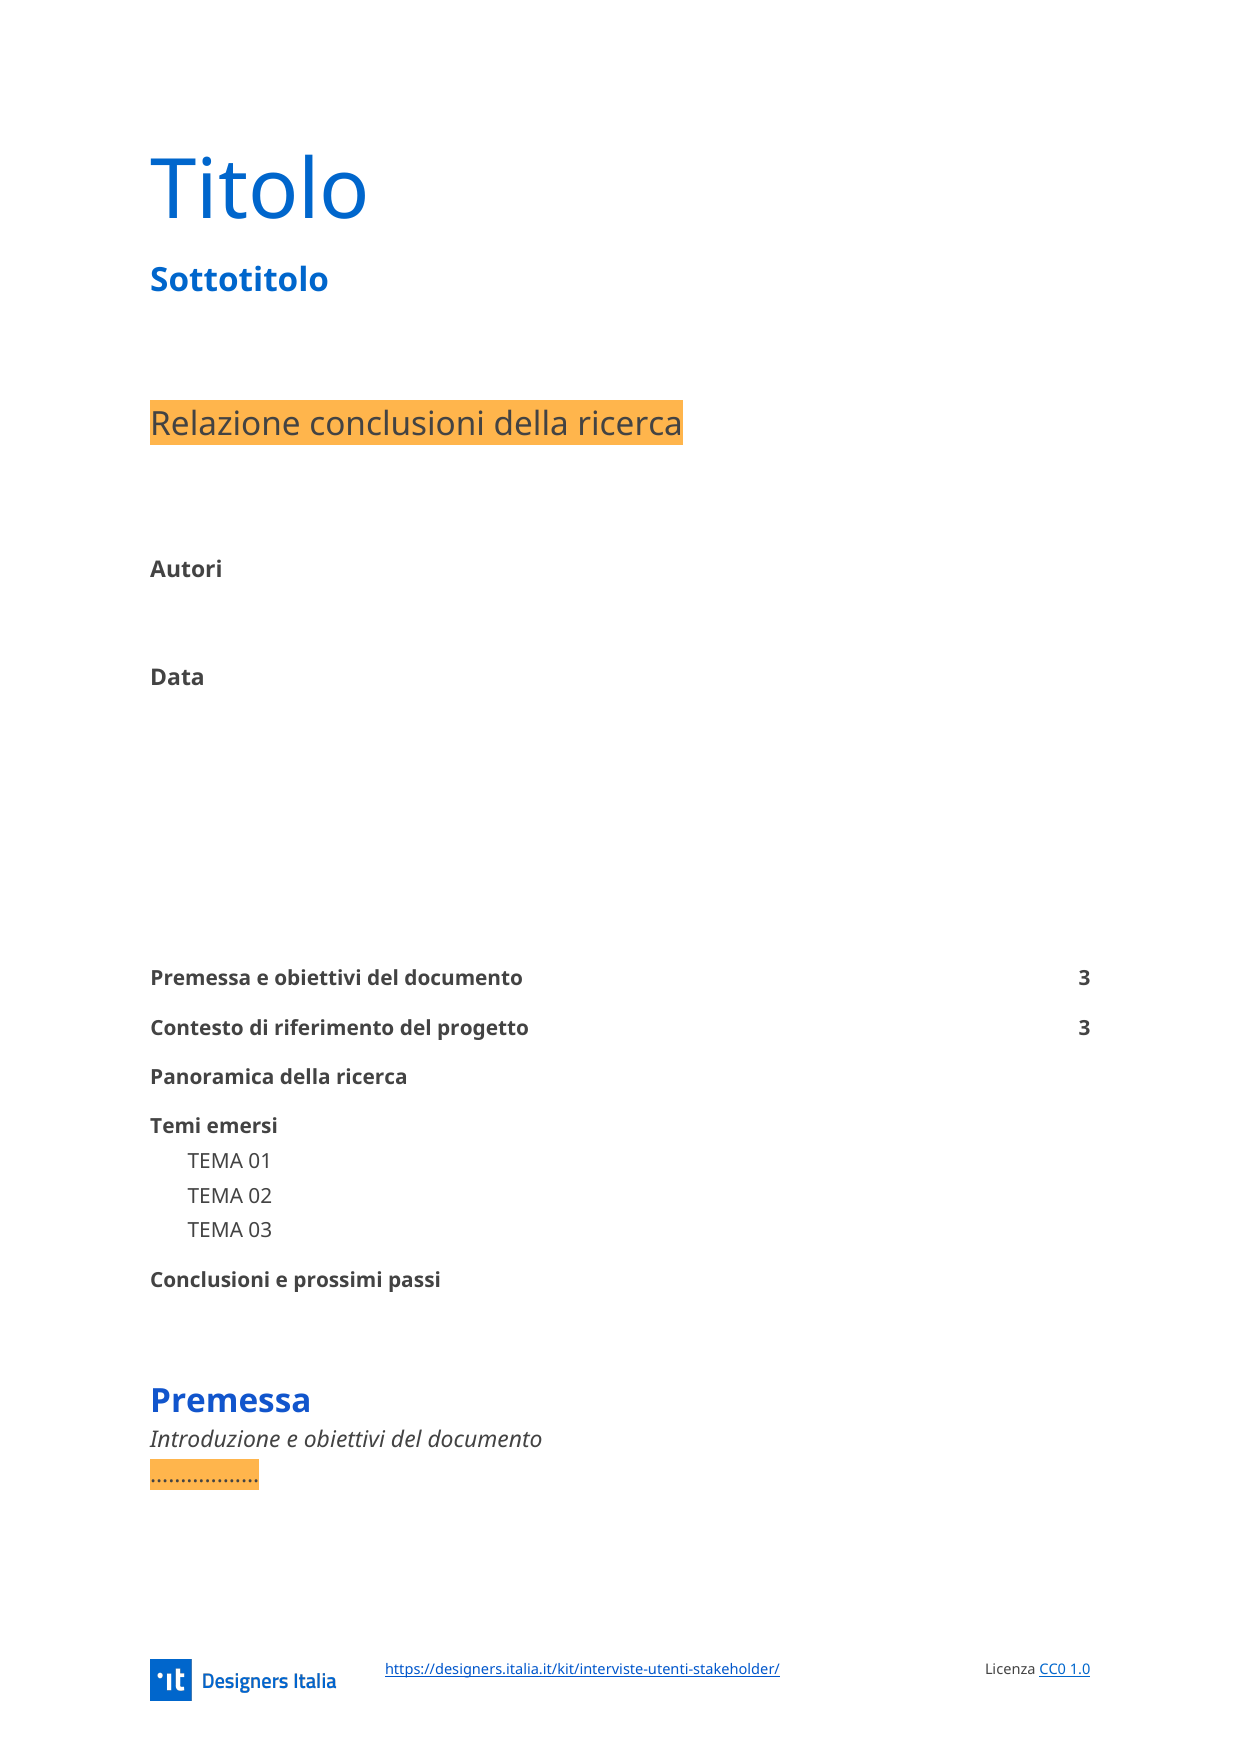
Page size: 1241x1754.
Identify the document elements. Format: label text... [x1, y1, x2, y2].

text ………...…… [150, 1458, 1078, 1490]
text Introduzione e obiettivi del documento [150, 1422, 1090, 1454]
text TEMA 02 [187, 1181, 1090, 1209]
title Titolo [150, 150, 1079, 235]
text TEMA 03 [187, 1215, 1090, 1244]
text Premessa e obiettivi del documento 3 [150, 963, 1090, 992]
subtitle Premessa [150, 1377, 1090, 1422]
text Panoramica della ricerca [150, 1062, 1090, 1091]
text Temi emersi [150, 1111, 1090, 1140]
text Autori [150, 553, 1079, 584]
picture [150, 1659, 347, 1701]
text TEMA 01 [187, 1146, 1090, 1174]
text Conclusioni e prossimi passi [150, 1265, 1090, 1293]
subtitle Relazione conclusioni della ricerca [150, 400, 1078, 445]
text Contesto di riferimento del progetto 3 [150, 1013, 1090, 1041]
text Data [150, 661, 1079, 692]
subtitle Sottotitolo [150, 256, 1079, 301]
